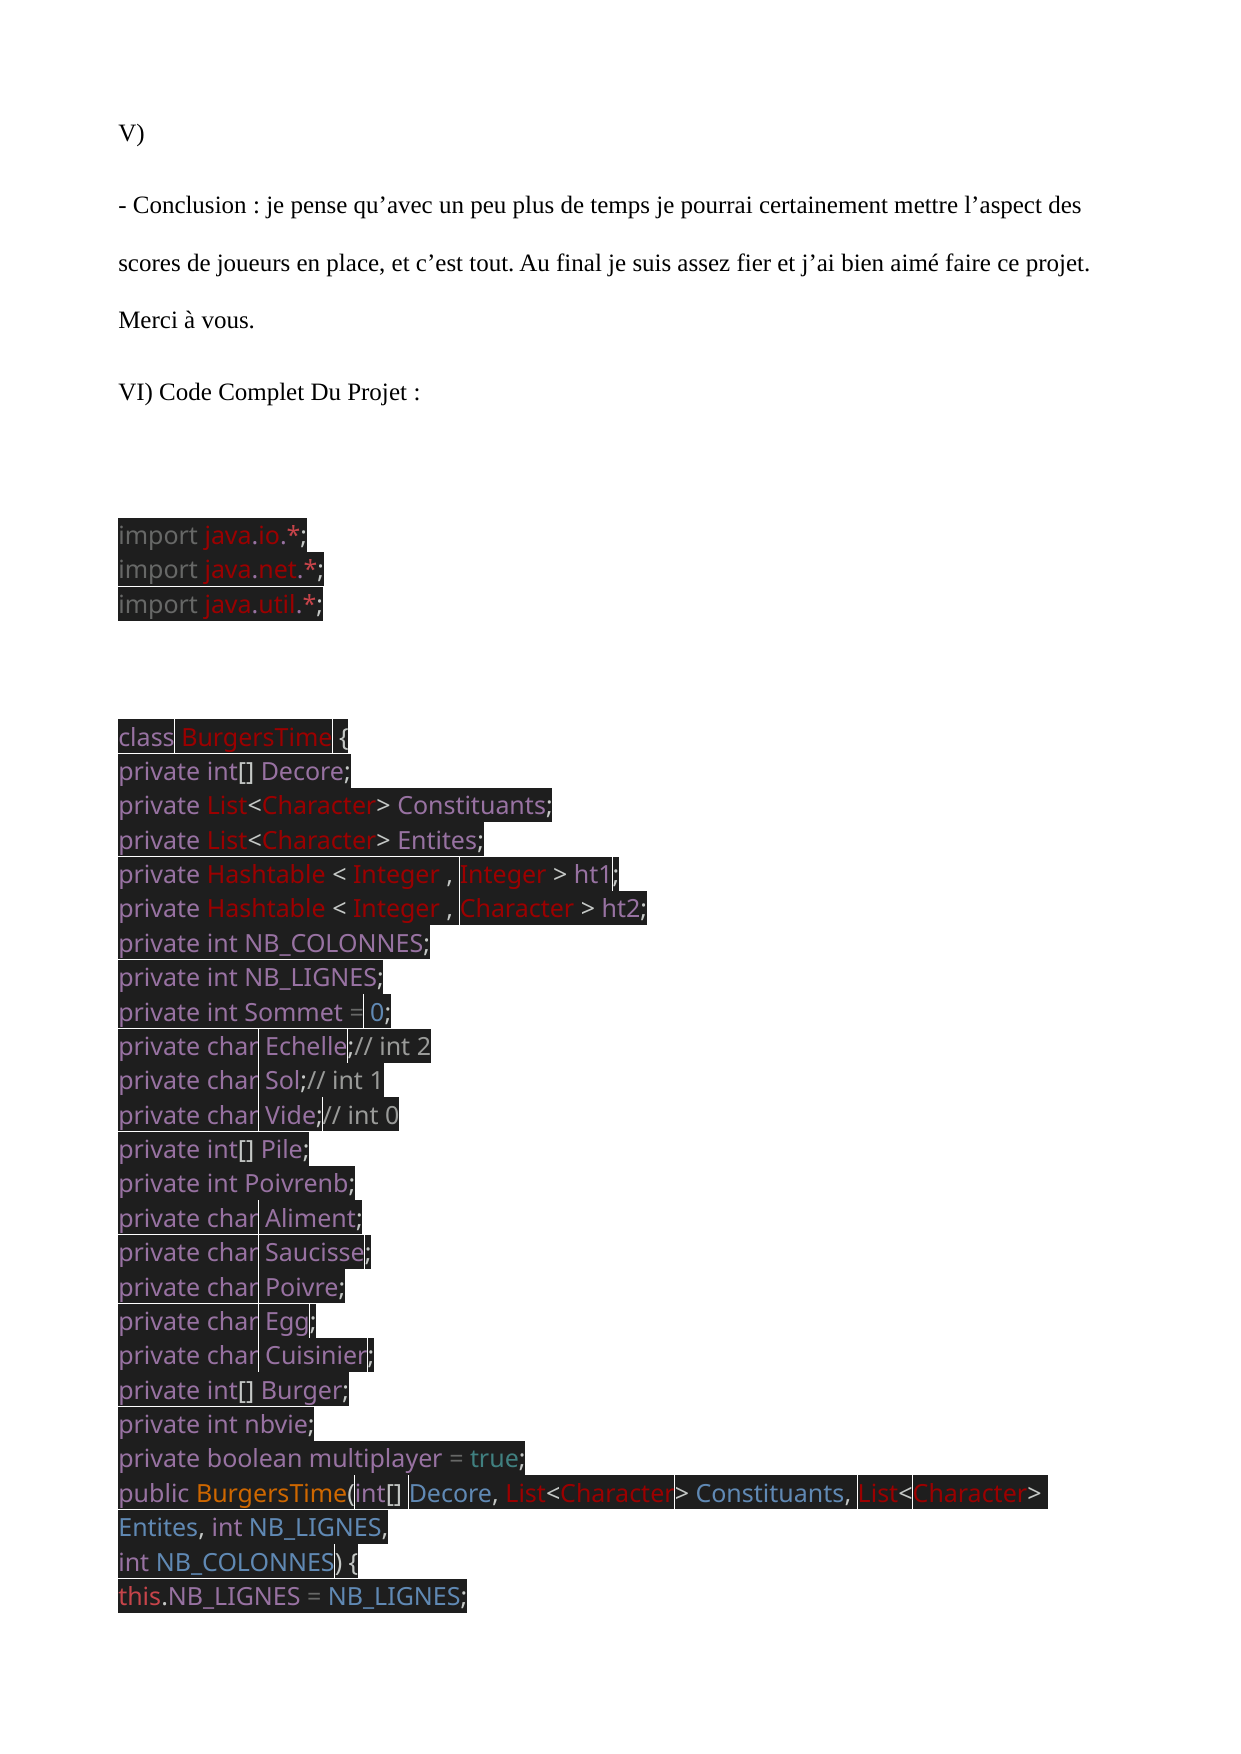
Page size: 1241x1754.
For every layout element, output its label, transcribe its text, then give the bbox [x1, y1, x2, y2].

text VI) Code Complet Du Projet : [118, 377, 1122, 406]
text private int[] Burger; [118, 1372, 1122, 1406]
text private int Poivrenb; [118, 1166, 1122, 1200]
text private char Vide;// int 0 [118, 1097, 1122, 1131]
text import java.net.*; [118, 552, 1122, 586]
text int NB_COLONNES) { [118, 1544, 1122, 1578]
text import java.io.*; [118, 517, 1122, 552]
text V) [118, 118, 1122, 147]
text private char Sol;// int 1 [118, 1063, 1122, 1097]
text import java.util.*; [118, 586, 1122, 621]
text private char Egg; [118, 1303, 1122, 1338]
text this.NB_LIGNES = NB_LIGNES; [118, 1578, 1122, 1613]
text private int Sommet = 0; [118, 994, 1122, 1028]
text private boolean multiplayer = true; [118, 1441, 1122, 1475]
text private int NB_COLONNES; [118, 925, 1122, 959]
text public BurgersTime(int[] Decore, List<Character> Constituants, List<Character> Entites, int NB_LIGNES, [118, 1475, 1122, 1544]
text private int nbvie; [118, 1406, 1122, 1441]
text private List<Character> Constituants; [118, 788, 1122, 822]
text private char Poivre; [118, 1269, 1122, 1303]
text - Conclusion : je pense qu’avec un peu plus de temps je pourrai certainement mettre l’aspect des scores de joueurs en place, et c’est tout. Au final je suis assez fier et j’ai bien aimé faire ce projet. Merci à vous. [118, 190, 1122, 334]
text private int[] Decore; [118, 753, 1122, 788]
text private int[] Pile; [118, 1131, 1122, 1166]
text private List<Character> Entites; [118, 822, 1122, 856]
text private char Echelle;// int 2 [118, 1028, 1122, 1063]
text private char Saucisse; [118, 1234, 1122, 1269]
text class BurgersTime { [118, 719, 1122, 753]
text private Hashtable < Integer , Integer > ht1; [118, 856, 1122, 891]
text private char Aliment; [118, 1200, 1122, 1234]
text private Hashtable < Integer , Character > ht2; [118, 891, 1122, 925]
text private char Cuisinier; [118, 1338, 1122, 1372]
text private int NB_LIGNES; [118, 959, 1122, 994]
